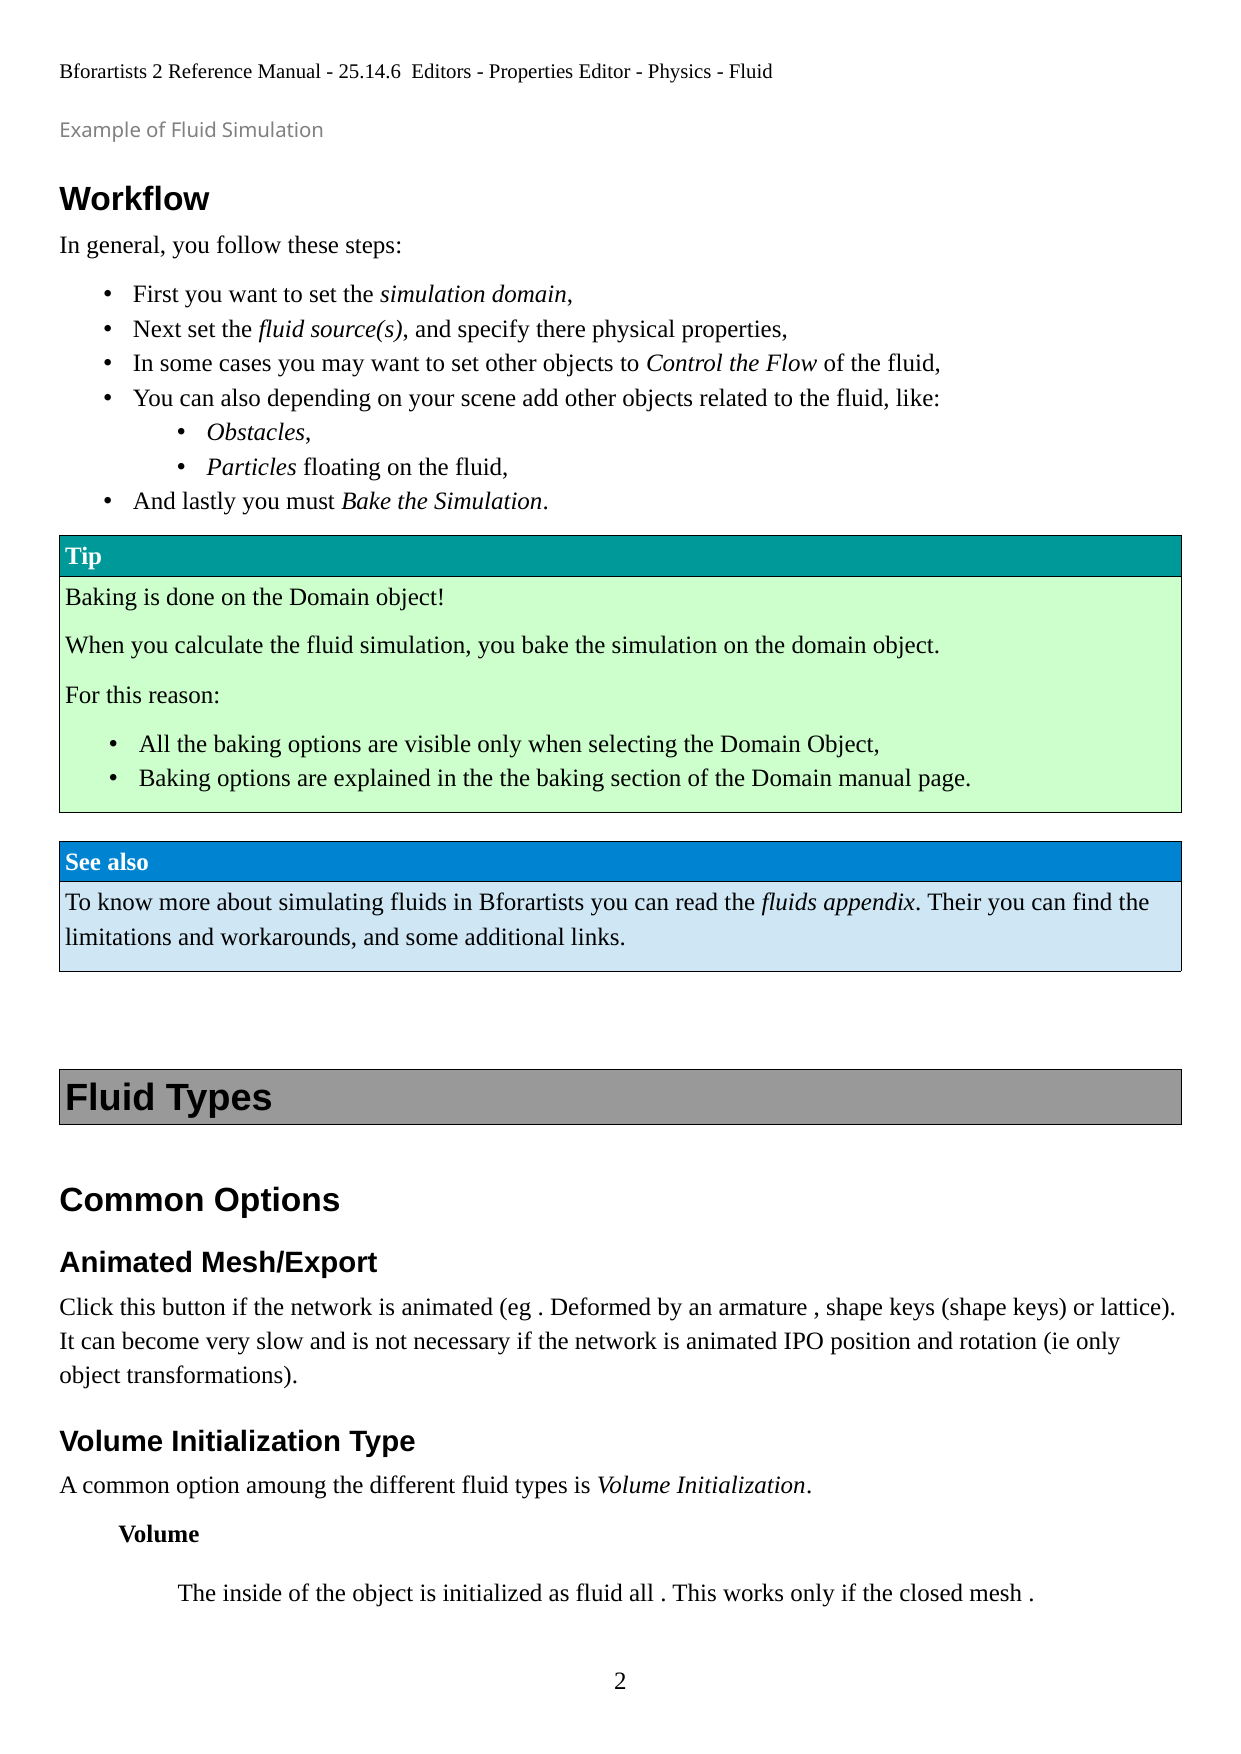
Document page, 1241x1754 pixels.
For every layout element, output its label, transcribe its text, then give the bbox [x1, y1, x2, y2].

text Example of Fluid Simulation [59, 113, 1181, 144]
subtitle Common Options [59, 1180, 1181, 1218]
subtitle Workflow [59, 179, 1181, 218]
subtitle Volume Initialization Type [59, 1424, 1181, 1458]
list You can also depending on your scene add other objects related to the fluid, like: [103, 383, 1181, 412]
table_cell Baking is done on the Domain object! When you calculate the fluid simulation, you bake the simulation on the domain object. For this reason: All the baking options are visible only when selecting the Domain Object, Baking options are explained in the the baking section of the Domain manual page. [60, 577, 1181, 812]
list First you want to set the simulation domain, [103, 279, 1181, 308]
list Particles floating on the fluid, [177, 452, 1181, 481]
table_header See also [60, 842, 1181, 881]
table_header Fluid Types [60, 1070, 1181, 1124]
list And lastly you must Bake the Simulation. [103, 486, 1181, 515]
table_cell To know more about simulating fluids in Bforartists you can read the fluids appendix. Their you can find the limitations and workarounds, and some additional links. [60, 882, 1181, 971]
list Next set the fluid source(s), and specify there physical properties, [103, 314, 1181, 343]
list Obstacles, [177, 417, 1181, 446]
table_header Tip [60, 536, 1181, 576]
subtitle Volume [118, 1519, 1122, 1548]
text Click this button if the network is animated (eg . Deformed by an armature , shape keys (shape keys) or lattice). It can become very slow and is not necessary if the network is animated IPO position and rotation (ie only object transformations). [59, 1292, 1181, 1389]
list The inside of the object is initialized as fluid all . This works only if the closed mesh . [177, 1578, 1122, 1607]
text A common option amoung the different fluid types is Volume Initialization. [59, 1471, 1181, 1499]
subtitle Animated Mesh/Export [59, 1245, 1181, 1279]
list In some cases you may want to set other objects to Control the Flow of the fluid, [103, 348, 1181, 377]
text In general, you follow these steps: [59, 230, 1181, 259]
